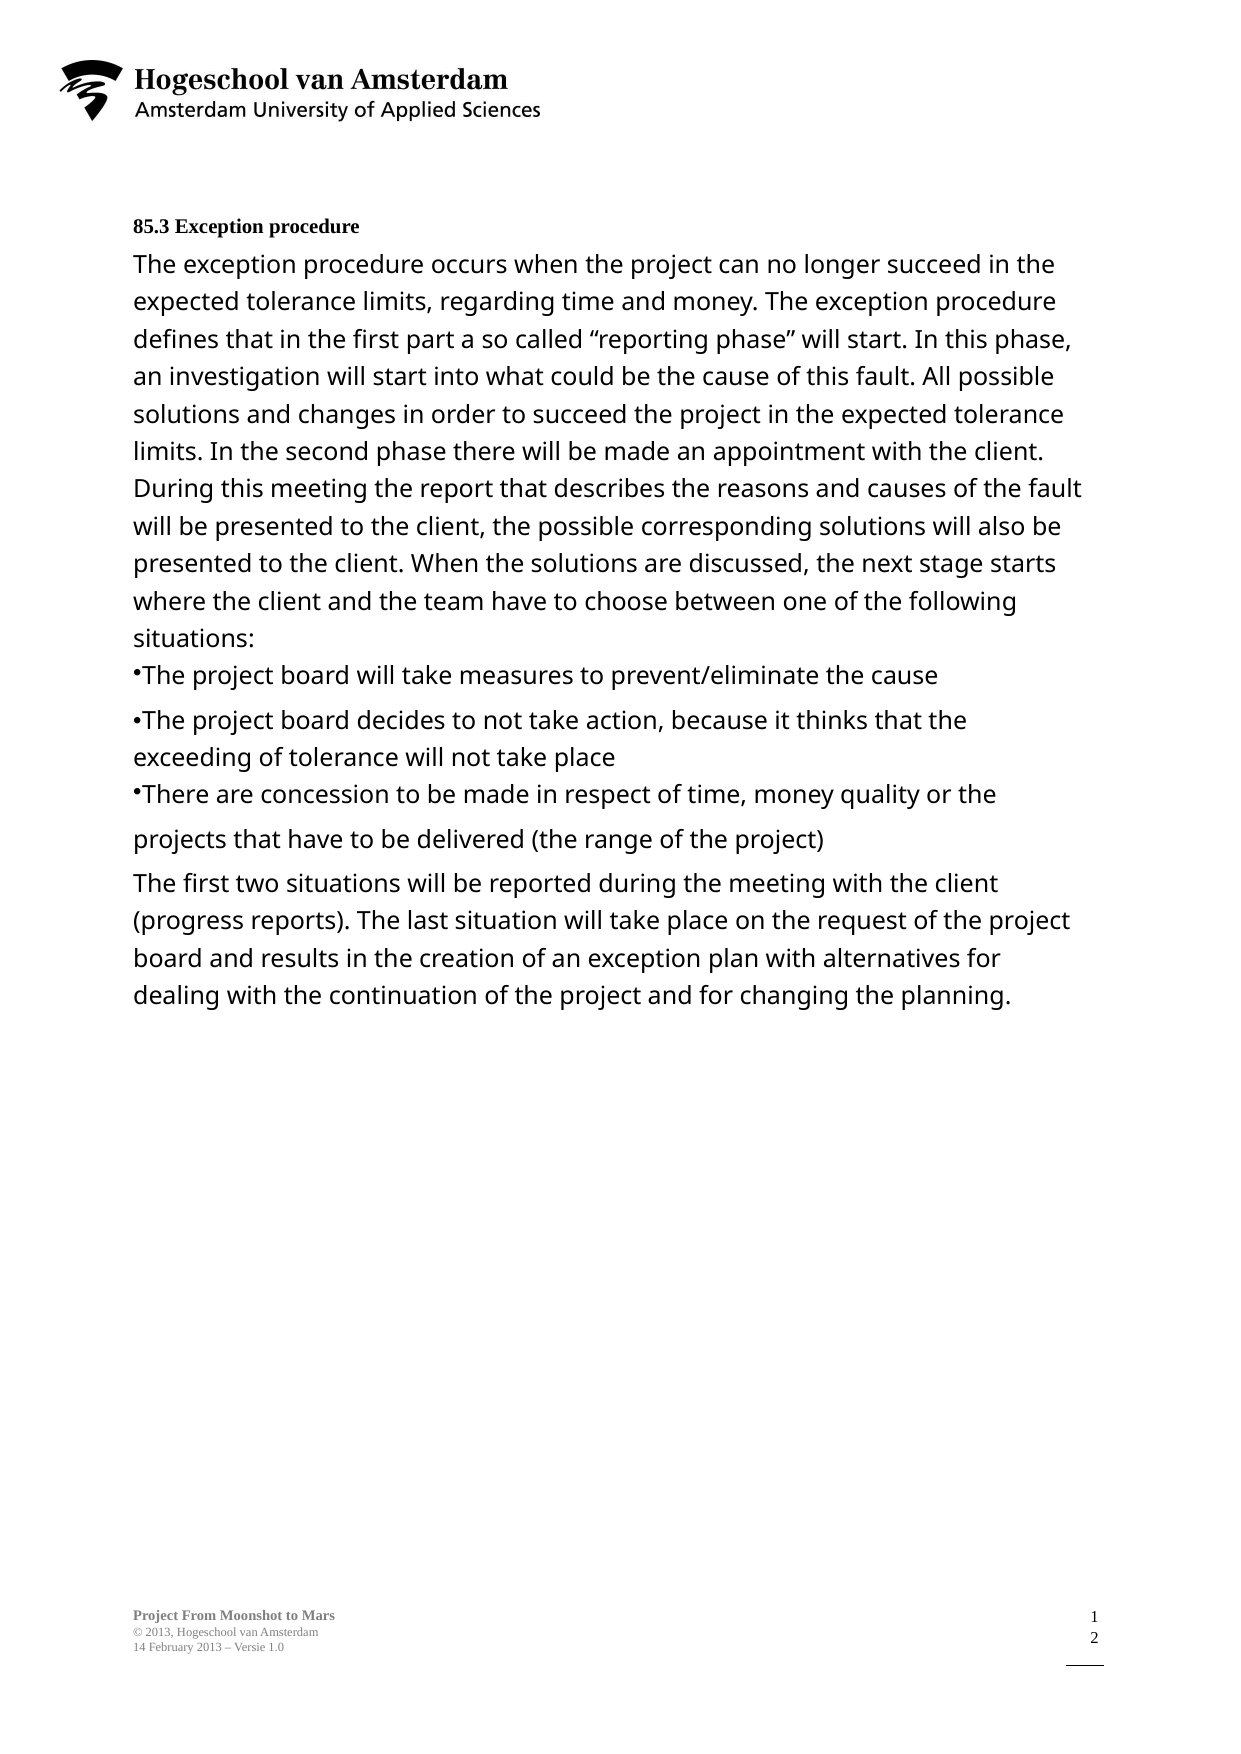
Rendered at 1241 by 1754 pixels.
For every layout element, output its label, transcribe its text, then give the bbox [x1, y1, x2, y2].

list The project board will take measures to prevent/eliminate the cause [133, 658, 1092, 692]
text The first two situations will be reported during the meeting with the client (progress reports). The last situation will take place on the request of the project board and results in the creation of an exception plan with alternatives for dealing with the continuation of the project and for changing the planning. [133, 866, 1092, 1012]
list There are concession to be made in respect of time, money quality or the projects that have to be delivered (the range of the project) [133, 777, 1092, 855]
subtitle 5.3 Exception procedure [133, 214, 1092, 238]
text The exception procedure occurs when the project can no longer succeed in the expected tolerance limits, regarding time and money. The exception procedure defines that in the first part a so called “reporting phase” will start. In this phase, an investigation will start into what could be the cause of this fault. All possible solutions and changes in order to succeed the project in the expected tolerance limits. In the second phase there will be made an appointment with the client. During this meeting the report that describes the reasons and causes of the fault will be presented to the client, the possible corresponding solutions will also be presented to the client. When the solutions are discussed, the next stage starts where the client and the team have to choose between one of the following situations: [133, 247, 1092, 655]
list The project board decides to not take action, because it thinks that the exceeding of tolerance will not take place [133, 702, 1092, 774]
